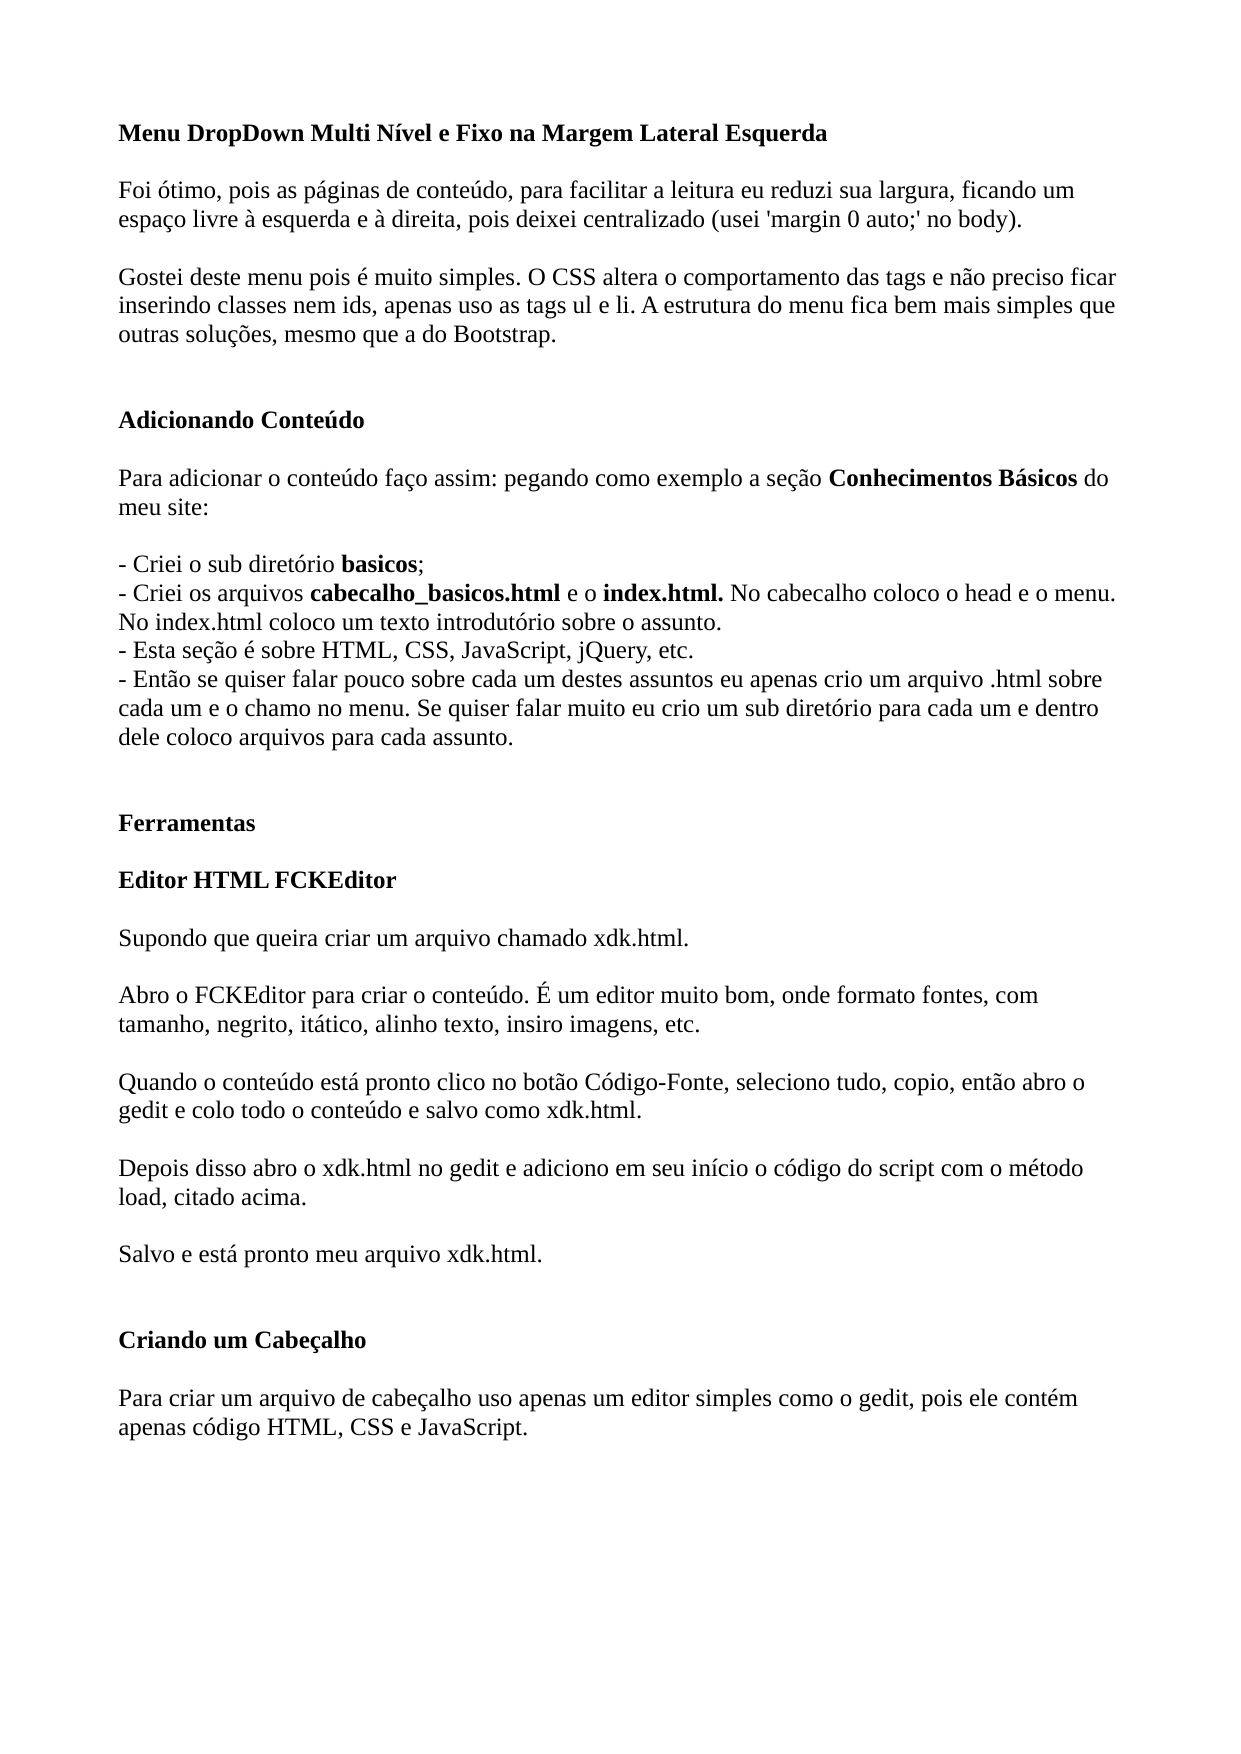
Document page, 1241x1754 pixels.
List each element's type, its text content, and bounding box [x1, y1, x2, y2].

text - Criei o sub diretório basicos; [118, 549, 1122, 578]
text Ferramentas [118, 808, 1122, 837]
text Menu DropDown Multi Nível e Fixo na Margem Lateral Esquerda [118, 118, 1122, 147]
text Quando o conteúdo está pronto clico no botão Código-Fonte, seleciono tudo, copio, então abro o gedit e colo todo o conteúdo e salvo como xdk.html. [118, 1067, 1122, 1124]
text Supondo que queira criar um arquivo chamado xdk.html. [118, 923, 1122, 952]
text Para adicionar o conteúdo faço assim: pegando como exemplo a seção Conhecimentos Básicos do meu site: [118, 463, 1122, 521]
text Salvo e está pronto meu arquivo xdk.html. [118, 1239, 1122, 1268]
text Adicionando Conteúdo [118, 406, 1122, 434]
text Gostei deste menu pois é muito simples. O CSS altera o comportamento das tags e não preciso ficar inserindo classes nem ids, apenas uso as tags ul e li. A estrutura do menu fica bem mais simples que outras soluções, mesmo que a do Bootstrap. [118, 262, 1122, 348]
text - Criei os arquivos cabecalho_basicos.html e o index.html. No cabecalho coloco o head e o menu. No index.html coloco um texto introdutório sobre o assunto. [118, 578, 1122, 636]
text Criando um Cabeçalho [118, 1326, 1122, 1354]
text Foi ótimo, pois as páginas de conteúdo, para facilitar a leitura eu reduzi sua largura, ficando um espaço livre à esquerda e à direita, pois deixei centralizado (usei 'margin 0 auto;' no body). [118, 176, 1122, 233]
text - Então se quiser falar pouco sobre cada um destes assuntos eu apenas crio um arquivo .html sobre cada um e o chamo no menu. Se quiser falar muito eu crio um sub diretório para cada um e dentro dele coloco arquivos para cada assunto. [118, 664, 1122, 751]
text Depois disso abro o xdk.html no gedit e adiciono em seu início o código do script com o método load, citado acima. [118, 1153, 1122, 1211]
text Editor HTML FCKEditor [118, 866, 1122, 894]
text Para criar um arquivo de cabeçalho uso apenas um editor simples como o gedit, pois ele contém apenas código HTML, CSS e JavaScript. [118, 1383, 1122, 1441]
text Abro o FCKEditor para criar o conteúdo. É um editor muito bom, onde formato fontes, com tamanho, negrito, itático, alinho texto, insiro imagens, etc. [118, 981, 1122, 1038]
text - Esta seção é sobre HTML, CSS, JavaScript, jQuery, etc. [118, 636, 1122, 664]
